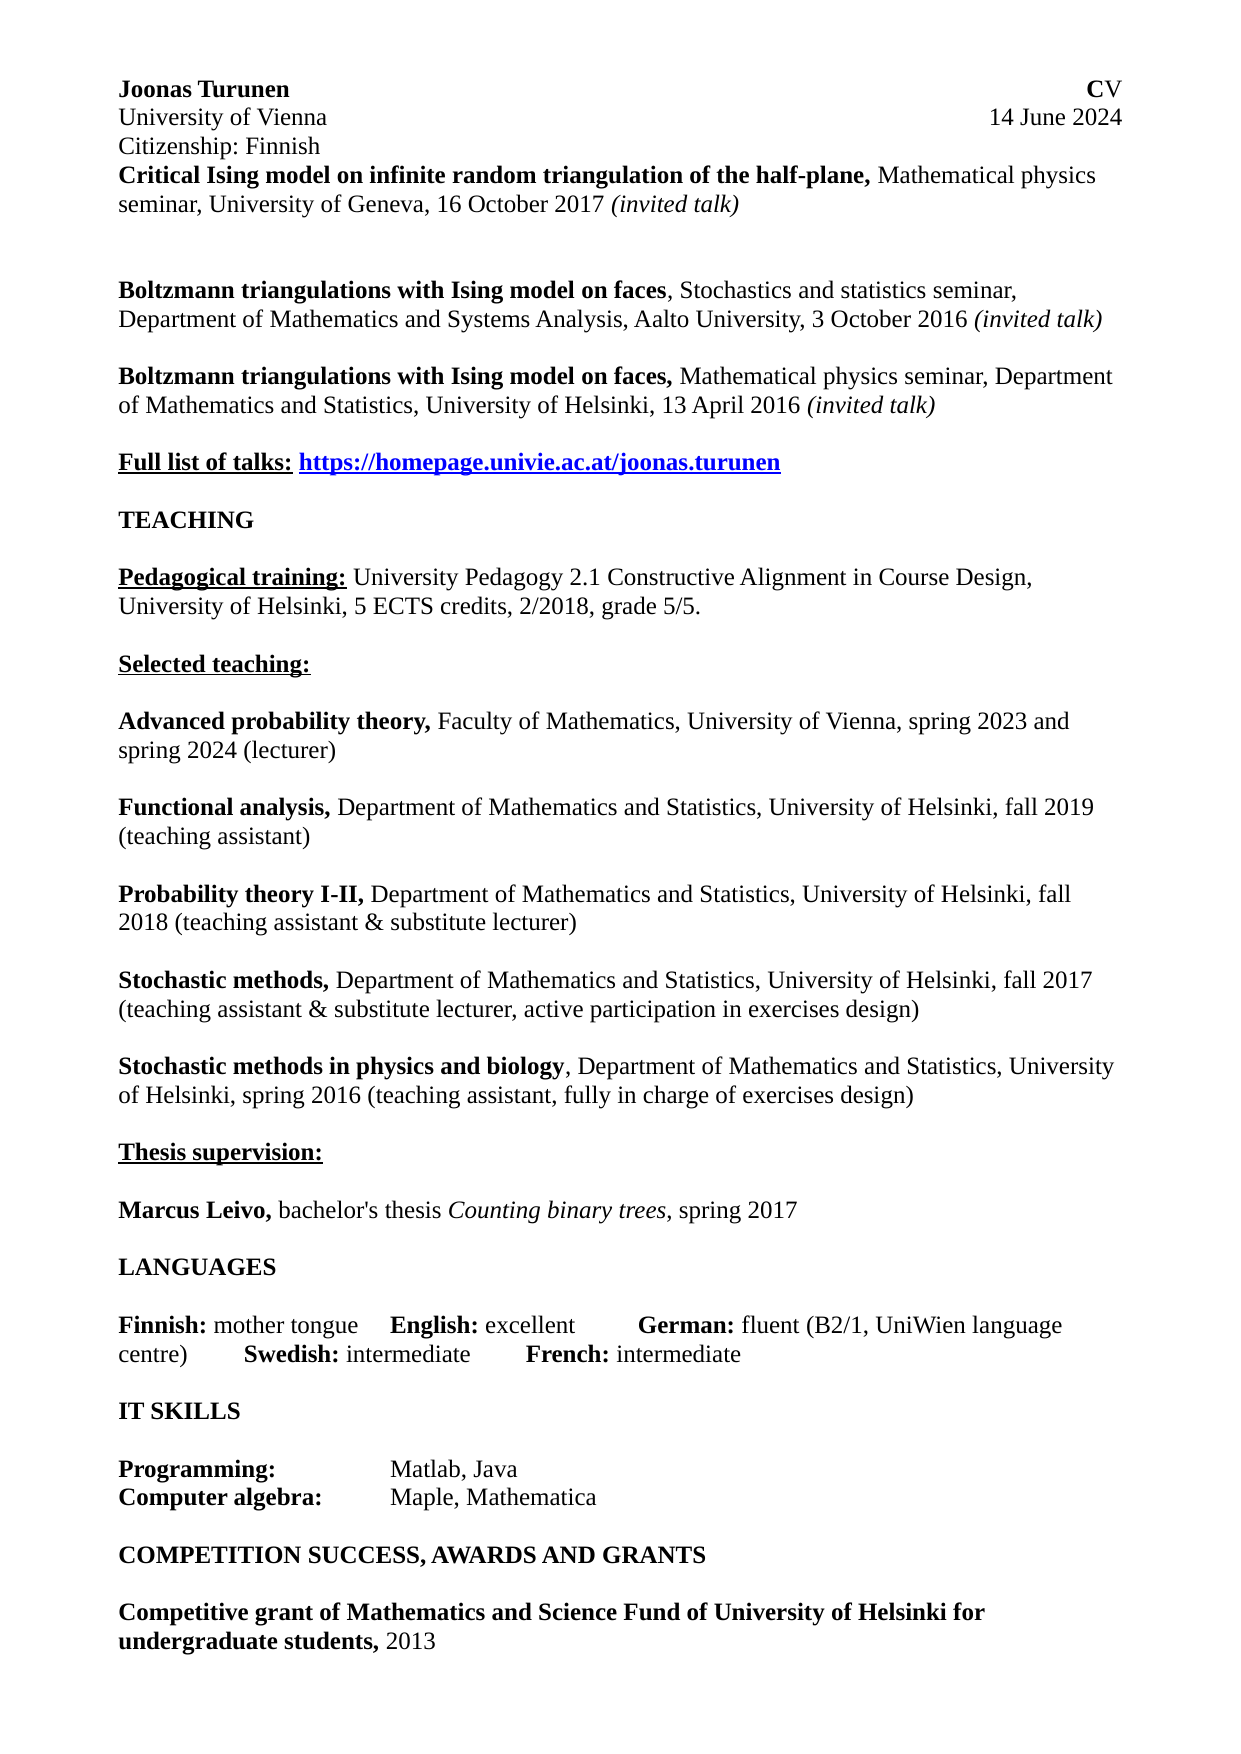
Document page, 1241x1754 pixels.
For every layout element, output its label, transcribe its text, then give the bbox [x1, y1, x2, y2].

text Advanced probability theory, Faculty of Mathematics, University of Vienna, spring 2023 and spring 2024 (lecturer) [118, 706, 1122, 764]
text Stochastic methods in physics and biology, Department of Mathematics and Statistics, University of Helsinki, spring 2016 (teaching assistant, fully in charge of exercises design) [118, 1051, 1122, 1109]
text Full list of talks: https://homepage.univie.ac.at/joonas.turunen [118, 447, 1122, 476]
text Critical Ising model on infinite random triangulation of the half-plane, Mathematical physics seminar, University of Geneva, 16 October 2017 (invited talk) [118, 160, 1122, 217]
text Probability theory I-II, Department of Mathematics and Statistics, University of Helsinki, fall 2018 (teaching assistant & substitute lecturer) [118, 879, 1122, 936]
text Computer algebra: Maple, Mathematica [118, 1482, 1122, 1511]
text Stochastic methods, Department of Mathematics and Statistics, University of Helsinki, fall 2017 (teaching assistant & substitute lecturer, active participation in exercises design) [118, 965, 1122, 1022]
text Boltzmann triangulations with Ising model on faces, Stochastics and statistics seminar, Department of Mathematics and Systems Analysis, Aalto University, 3 October 2016 (invited talk) [118, 275, 1122, 332]
text Programming: Matlab, Java [118, 1454, 1122, 1482]
text Competitive grant of Mathematics and Science Fund of University of Helsinki for undergraduate students, 2013 [118, 1597, 1122, 1655]
text Functional analysis, Department of Mathematics and Statistics, University of Helsinki, fall 2019 (teaching assistant) [118, 792, 1122, 850]
text Selected teaching: [118, 649, 1122, 677]
text COMPETITION SUCCESS, AWARDS AND GRANTS [118, 1540, 1122, 1569]
text Pedagogical training: University Pedagogy 2.1 Constructive Alignment in Course Design, University of Helsinki, 5 ECTS credits, 2/2018, grade 5/5. [118, 562, 1122, 620]
text LANGUAGES [118, 1252, 1122, 1281]
text Finnish: mother tongue English: excellent German: fluent (B2/1, UniWien language centre) Swedish: intermediate French: intermediate [118, 1310, 1122, 1367]
text Thesis supervision: [118, 1137, 1122, 1166]
text Boltzmann triangulations with Ising model on faces, Mathematical physics seminar, Department of Mathematics and Statistics, University of Helsinki, 13 April 2016 (invited talk) [118, 361, 1122, 419]
text Marcus Leivo, bachelor's thesis Counting binary trees, spring 2017 [118, 1195, 1122, 1224]
text IT SKILLS [118, 1396, 1122, 1425]
text TEACHING [118, 505, 1122, 534]
